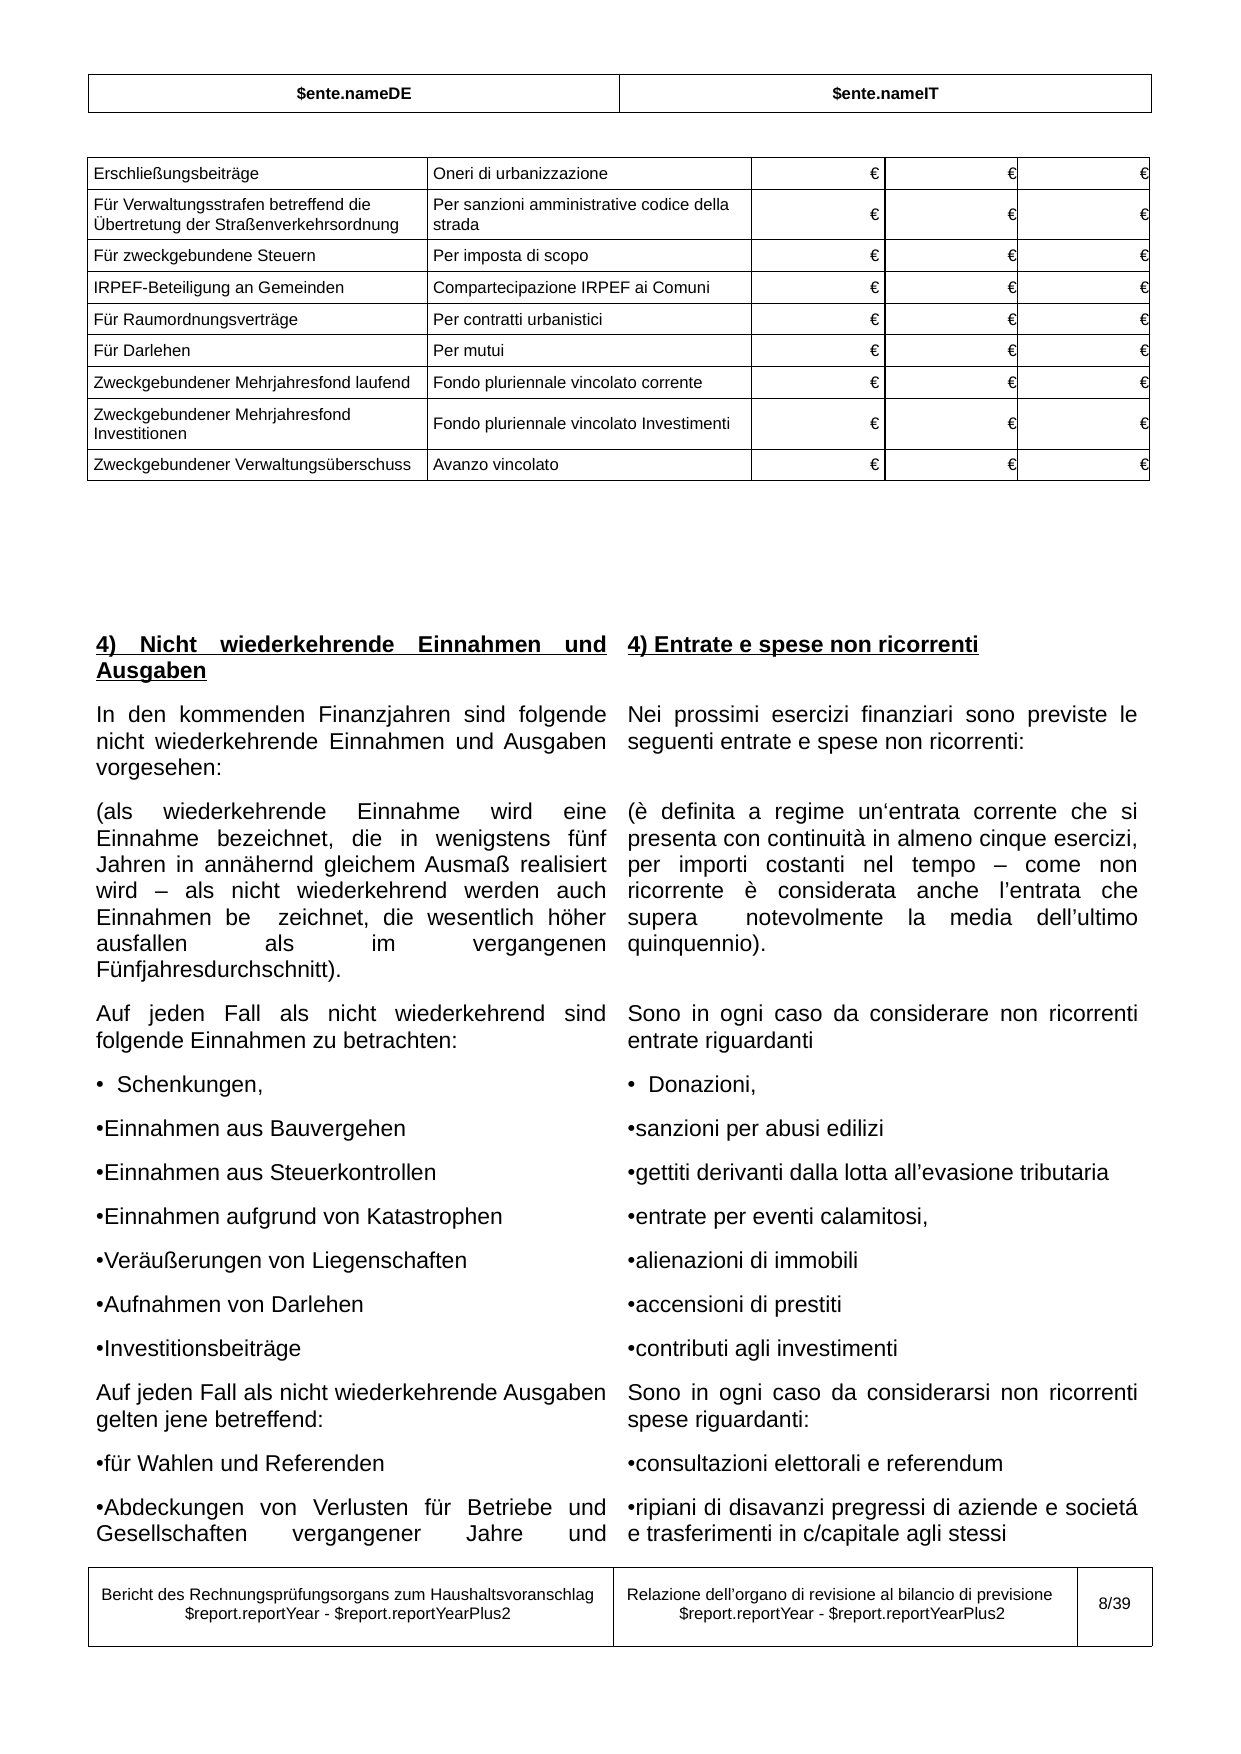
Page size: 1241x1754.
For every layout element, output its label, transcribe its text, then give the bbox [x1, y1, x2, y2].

table_cell Per mutui [428, 335, 751, 366]
table_cell Zweckgebundener Mehrjahresfond laufend [88, 367, 427, 398]
table_cell Compartecipazione IRPEF ai Comuni [428, 272, 751, 303]
table_cell € [886, 158, 1017, 188]
table_cell € [752, 158, 884, 188]
table_cell Nei prossimi esercizi finanziari sono previste le seguenti entrate e spese non ricorrenti: [620, 684, 1152, 781]
table_cell € [1018, 335, 1149, 366]
table_cell Oneri di urbanizzazione [428, 158, 751, 188]
table_cell Per sanzioni amministrative codice della strada [428, 190, 751, 239]
table_cell € [1018, 367, 1149, 398]
table_cell € [886, 304, 1017, 334]
table_cell € [1018, 158, 1149, 188]
table_cell In den kommenden Finanzjahren sind folgende nicht wiederkehrende Einnahmen und Ausgaben vorgesehen: [89, 684, 620, 781]
table_cell Per imposta di scopo [428, 240, 751, 271]
table_cell IRPEF-Beteiligung an Gemeinden [88, 272, 427, 303]
table_cell Für Verwaltungsstrafen betreffend die Übertretung der Straßenverkehrsordnung [88, 190, 427, 239]
table_cell (è definita a regime un‘entrata corrente che si presenta con continuità in almeno cinque esercizi, per importi costanti nel tempo – come non ricorrente è considerata anche l’entrata che supera notevolmente la media dell’ultimo quinquennio). [620, 781, 1152, 983]
table_cell Auf jeden Fall als nicht wiederkehrend sind folgende Einnahmen zu betrachten: Schenkungen, Einnahmen aus Bauvergehen Einnahmen aus Steuerkontrollen Einnahmen aufgrund von Katastrophen Veräußerungen von Liegenschaften Aufnahmen von Darlehen Investitionsbeiträge [89, 983, 620, 1362]
table_cell Per contratti urbanistici [428, 304, 751, 334]
table_cell € [1018, 240, 1149, 271]
table_header 4) Nicht wiederkehrende Einnahmen und Ausgaben [89, 613, 620, 684]
table_cell € [752, 367, 884, 398]
table_header 4) Entrate e spese non ricorrenti [620, 613, 1152, 684]
table_cell € [1018, 272, 1149, 303]
table_cell Für Raumordnungsverträge [88, 304, 427, 334]
table_cell Für Darlehen [88, 335, 427, 366]
table_cell € [1018, 304, 1149, 334]
table_cell € [886, 450, 1017, 480]
table_cell € [752, 399, 884, 448]
table_cell Für zweckgebundene Steuern [88, 240, 427, 271]
table_cell Auf jeden Fall als nicht wiederkehrende Ausgaben gelten jene betreffend: für Wahlen und Referenden Abdeckungen von Verlusten für Betriebe und Gesellschaften vergangener Jahre und [89, 1362, 620, 1546]
table_cell € [752, 272, 884, 303]
table_cell € [752, 240, 884, 271]
table_cell Zweckgebundener Mehrjahresfond Investitionen [88, 399, 427, 448]
table_cell Erschließungsbeiträge [88, 158, 427, 188]
table_cell Fondo pluriennale vincolato Investimenti [428, 399, 751, 448]
table_cell € [1018, 450, 1149, 480]
table_cell € [752, 450, 884, 480]
table_cell Zweckgebundener Verwaltungsüberschuss [88, 450, 427, 480]
table_cell Sono in ogni caso da considerarsi non ricorrenti spese riguardanti: consultazioni elettorali e referendum ripiani di disavanzi pregressi di aziende e societá e trasferimenti in c/capitale agli stessi eventi calamitosi sentenze esecutive ed atti equiparati investimenti diretti contributi agli investimenti [620, 1362, 1152, 1546]
table_cell € [886, 240, 1017, 271]
table_cell € [886, 272, 1017, 303]
table_cell Sono in ogni caso da considerare non ricorrenti entrate riguardanti Donazioni, sanzioni per abusi edilizi gettiti derivanti dalla lotta all’evasione tributaria entrate per eventi calamitosi, alienazioni di immobili accensioni di prestiti contributi agli investimenti [620, 983, 1152, 1362]
table_cell (als wiederkehrende Einnahme wird eine Einnahme bezeichnet, die in wenigstens fünf Jahren in annähernd gleichem Ausmaß realisiert wird – als nicht wiederkehrend werden auch Einnahmen be zeichnet, die wesentlich höher ausfallen als im vergangenen Fünfjahresdurchschnitt). [89, 781, 620, 983]
table_cell € [886, 399, 1017, 448]
table_cell € [886, 190, 1017, 239]
table_cell Fondo pluriennale vincolato corrente [428, 367, 751, 398]
table_cell € [1018, 190, 1149, 239]
table_cell € [752, 190, 884, 239]
table_cell € [752, 304, 884, 334]
table_cell € [886, 335, 1017, 366]
table_cell € [1018, 399, 1149, 448]
table_cell Avanzo vincolato [428, 450, 751, 480]
table_cell € [886, 367, 1017, 398]
table_cell € [752, 335, 884, 366]
